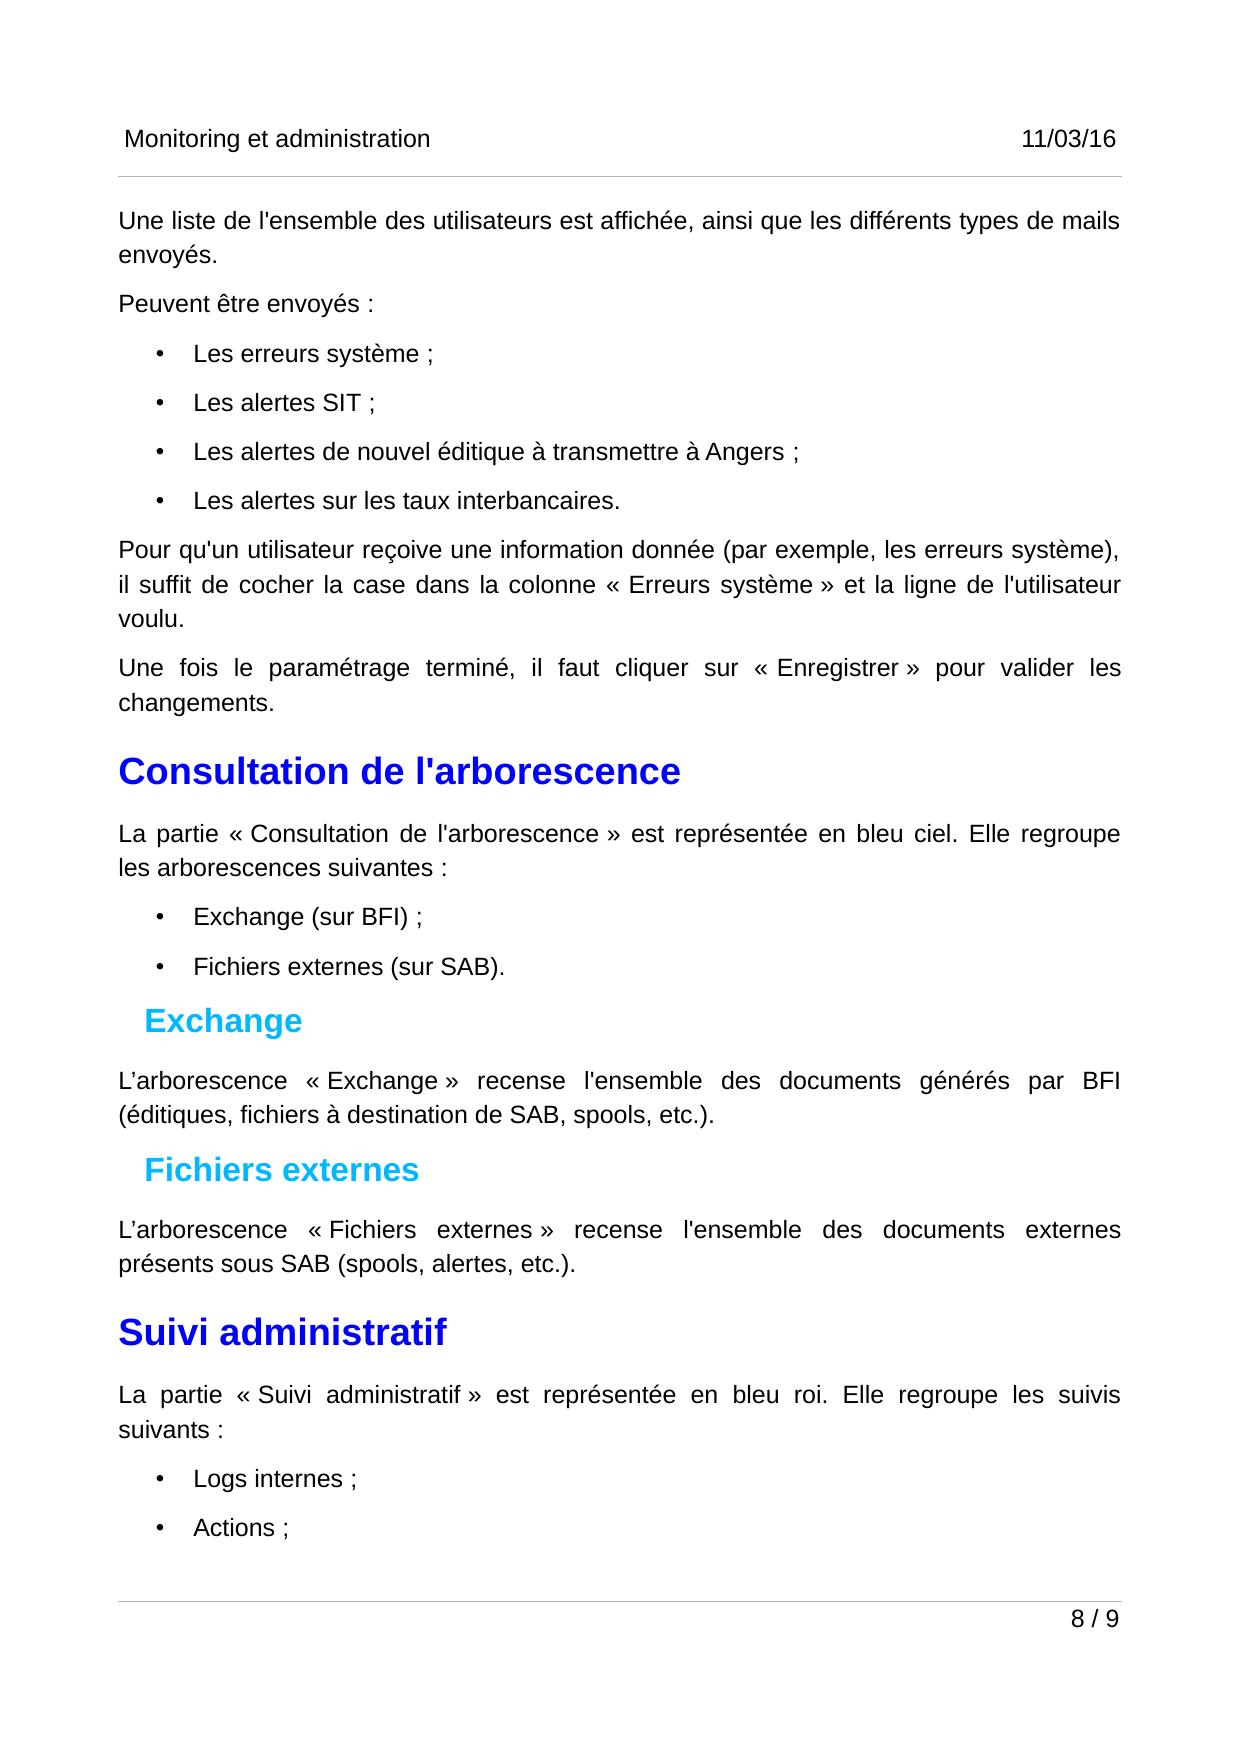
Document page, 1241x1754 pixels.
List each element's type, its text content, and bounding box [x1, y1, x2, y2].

list Actions ; [156, 1513, 1122, 1542]
text La partie « Suivi administratif » est représentée en bleu roi. Elle regroupe les suivis suivants : [118, 1380, 1122, 1443]
subtitle Fichiers externes [144, 1149, 1122, 1188]
list Logs internes ; [156, 1464, 1122, 1492]
text La partie « Consultation de l'arborescence » est représentée en bleu ciel. Elle regroupe les arborescences suivantes : [118, 819, 1122, 882]
subtitle Consultation de l'arborescence [118, 748, 1122, 792]
subtitle Suivi administratif [118, 1310, 1122, 1353]
text L’arborescence « Exchange » recense l'ensemble des documents générés par BFI (éditiques, fichiers à destination de SAB, spools, etc.). [118, 1066, 1122, 1129]
list Les alertes de nouvel éditique à transmettre à Angers ; [156, 437, 1122, 466]
list Exchange (sur BFI) ; [156, 902, 1122, 931]
text Peuvent être envoyés : [118, 289, 1122, 318]
list Fichiers externes (sur SAB). [156, 951, 1122, 980]
text L’arborescence « Fichiers externes » recense l'ensemble des documents externes présents sous SAB (spools, alertes, etc.). [118, 1214, 1122, 1278]
list Les erreurs système ; [156, 338, 1122, 367]
subtitle Exchange [144, 1001, 1122, 1039]
text Une fois le paramétrage terminé, il faut cliquer sur « Enregistrer » pour valider les changements. [118, 653, 1122, 716]
list Les alertes SIT ; [156, 388, 1122, 417]
list Les alertes sur les taux interbancaires. [156, 486, 1122, 515]
text Pour qu'un utilisateur reçoive une information donnée (par exemple, les erreurs système), il suffit de cocher la case dans la colonne « Erreurs système » et la ligne de l'utilisateur voulu. [118, 535, 1122, 633]
text Une liste de l'ensemble des utilisateurs est affichée, ainsi que les différents types de mails envoyés. [118, 206, 1122, 269]
